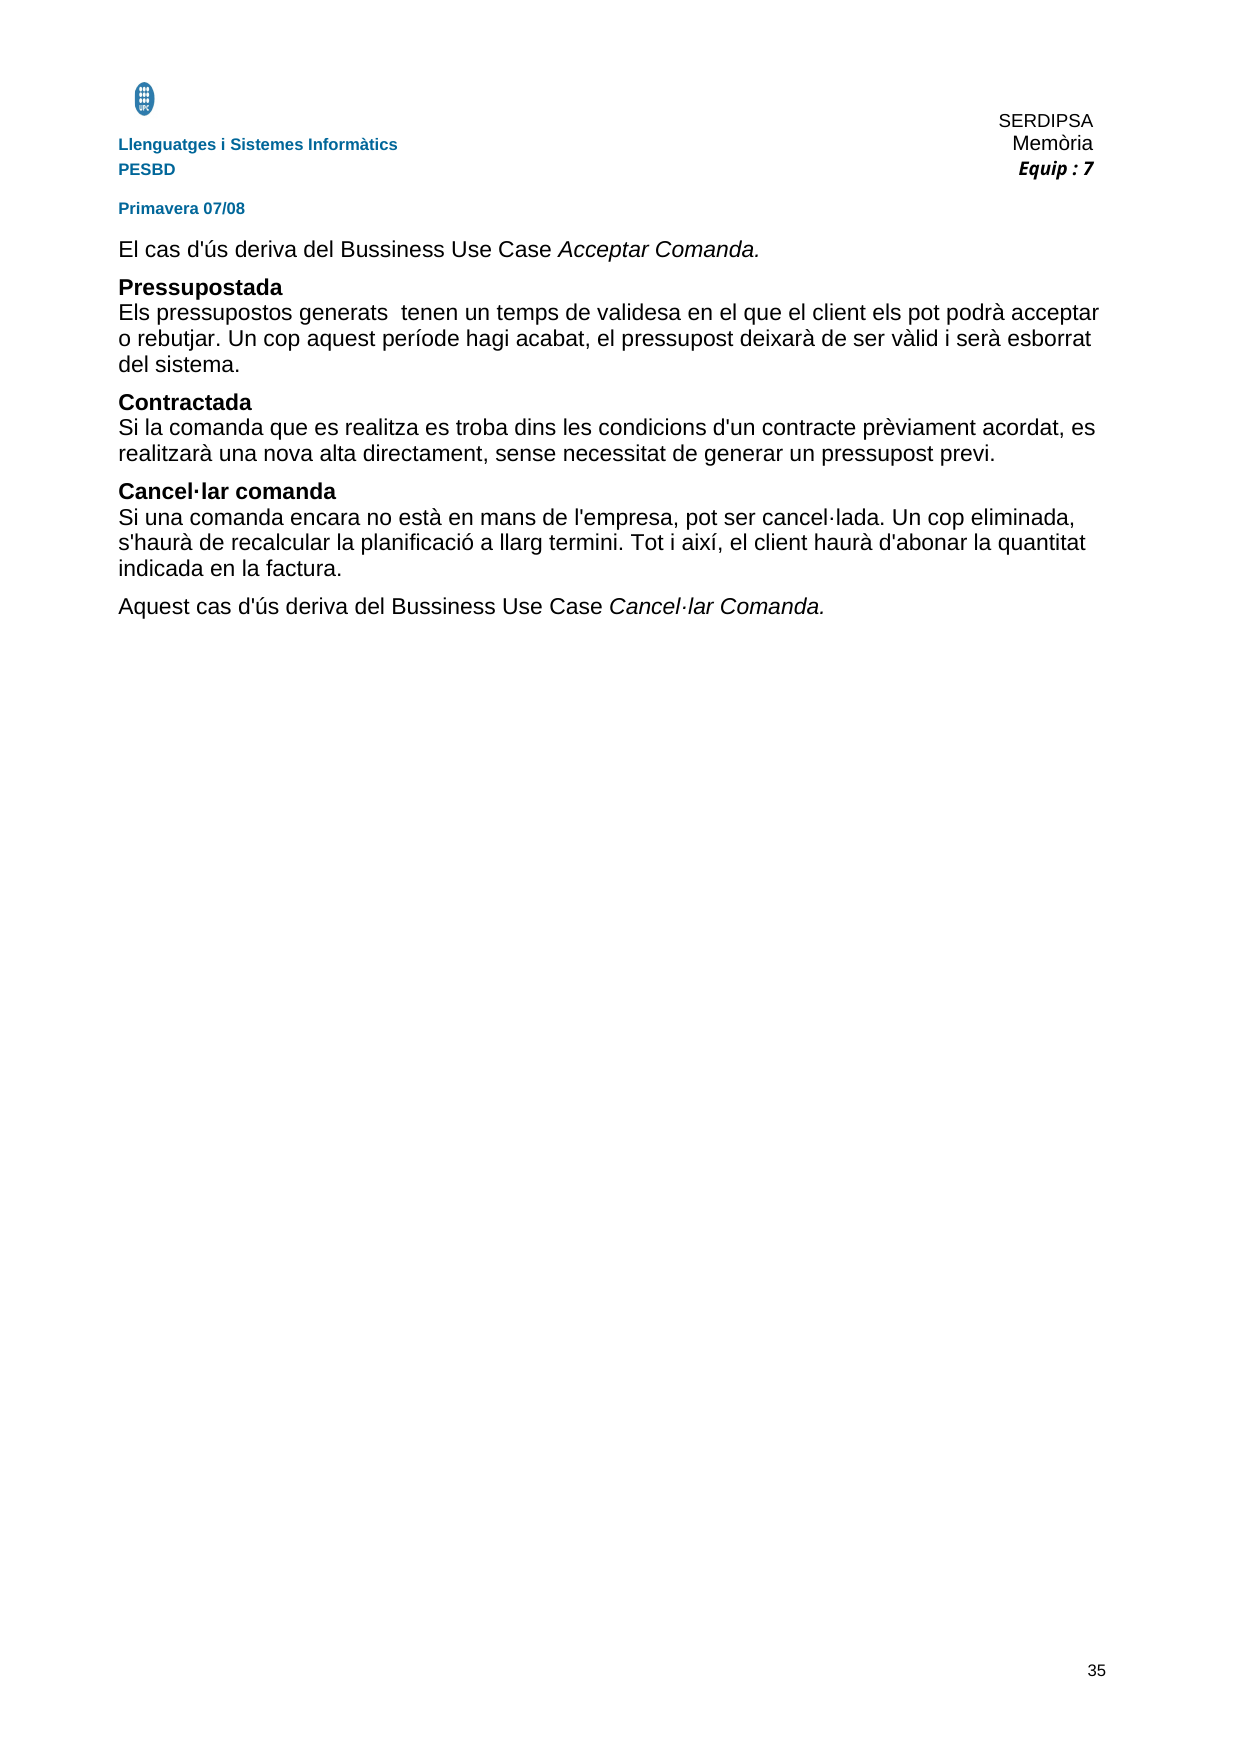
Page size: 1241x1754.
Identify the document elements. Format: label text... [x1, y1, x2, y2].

text Si una comanda encara no està en mans de l'empresa, pot ser cancel·lada. Un cop eliminada, s'haurà de recalcular la planificació a llarg termini. Tot i així, el client haurà d'abonar la quantitat indicada en la factura. [118, 504, 1106, 581]
text Els pressupostos generats tenen un temps de validesa en el que el client els pot podrà acceptar o rebutjar. Un cop aquest període hagi acabat, el pressupost deixarà de ser vàlid i serà esborrat del sistema. [118, 300, 1106, 377]
subtitle Cancel·lar comanda [118, 479, 1106, 504]
subtitle Pressupostada [118, 274, 1106, 300]
text Si la comanda que es realitza es troba dins les condicions d'un contracte prèviament acordat, es realitzarà una nova alta directament, sense necessitat de generar un pressupost previ. [118, 415, 1106, 466]
subtitle Contractada [118, 389, 1106, 415]
text El cas d'ús deriva del Bussiness Use Case Acceptar Comanda. [118, 236, 1106, 262]
text Aquest cas d'ús deriva del Bussiness Use Case Cancel·lar Comanda. [118, 594, 1106, 619]
